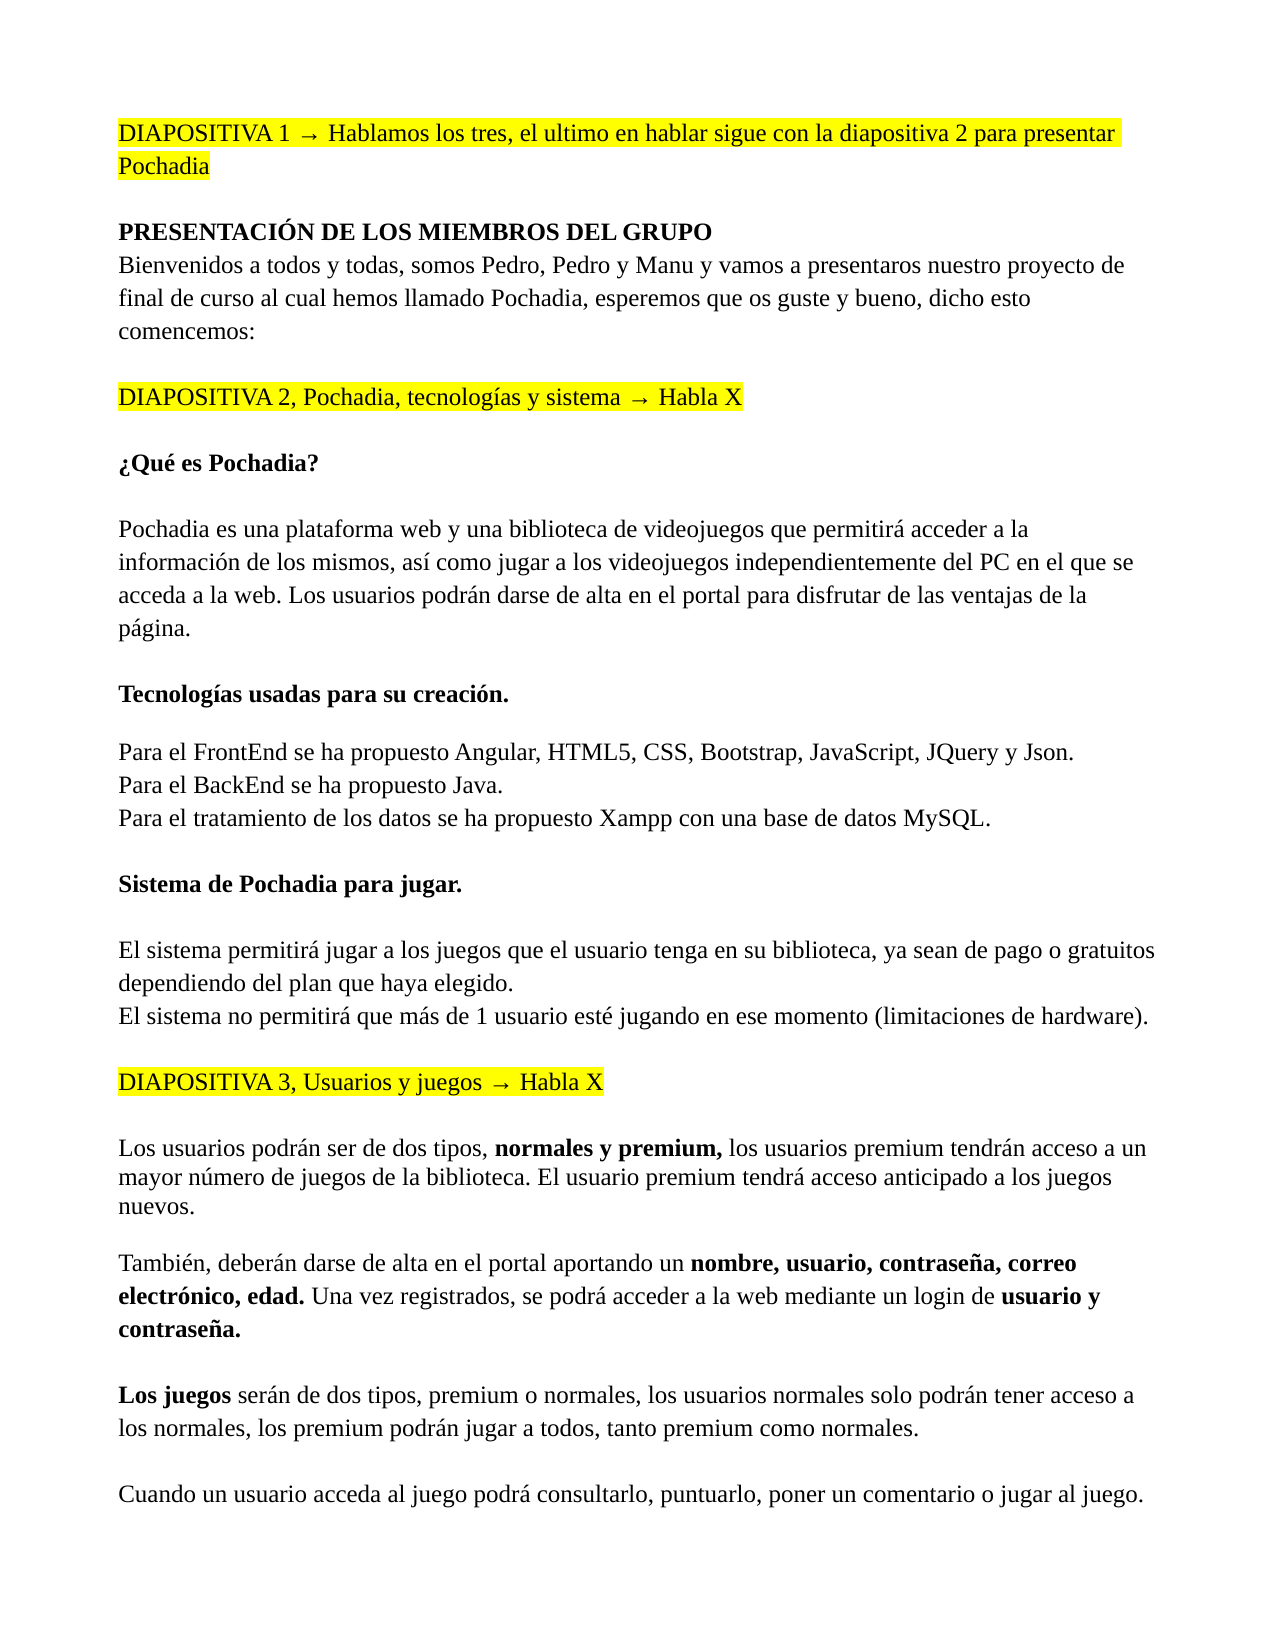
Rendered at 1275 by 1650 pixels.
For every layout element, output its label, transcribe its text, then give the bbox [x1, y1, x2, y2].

text Cuando un usuario acceda al juego podrá consultarlo, puntuarlo, poner un comentario o jugar al juego. [118, 1479, 1157, 1508]
text DIAPOSITIVA 3, Usuarios y juegos → Habla X [118, 1067, 1157, 1096]
text Los usuarios podrán ser de dos tipos, normales y premium, los usuarios premium tendrán acceso a un mayor número de juegos de la biblioteca. El usuario premium tendrá acceso anticipado a los juegos nuevos. [118, 1133, 1157, 1219]
text El sistema no permitirá que más de 1 usuario esté jugando en ese momento (limitaciones de hardware). [118, 1001, 1157, 1030]
text Los juegos serán de dos tipos, premium o normales, los usuarios normales solo podrán tener acceso a los normales, los premium podrán jugar a todos, tanto premium como normales. [118, 1380, 1157, 1442]
text Sistema de Pochadia para jugar. [118, 869, 1157, 898]
text El sistema permitirá jugar a los juegos que el usuario tenga en su biblioteca, ya sean de pago o gratuitos dependiendo del plan que haya elegido. [118, 935, 1157, 997]
text PRESENTACIÓN DE LOS MIEMBROS DEL GRUPO [118, 217, 1157, 246]
text Pochadia es una plataforma web y una biblioteca de videojuegos que permitirá acceder a la información de los mismos, así como jugar a los videojuegos independientemente del PC en el que se acceda a la web. Los usuarios podrán darse de alta en el portal para disfrutar de las ventajas de la página. [118, 514, 1157, 642]
text Para el FrontEnd se ha propuesto Angular, HTML5, CSS, Bootstrap, JavaScript, JQuery y Json. [118, 737, 1157, 766]
text Para el tratamiento de los datos se ha propuesto Xampp con una base de datos MySQL. [118, 803, 1157, 832]
text DIAPOSITIVA 1 → Hablamos los tres, el ultimo en hablar sigue con la diapositiva 2 para presentar Pochadia [118, 118, 1157, 180]
text También, deberán darse de alta en el portal aportando un nombre, usuario, contraseña, correo electrónico, edad. Una vez registrados, se podrá acceder a la web mediante un login de usuario y contraseña. [118, 1248, 1157, 1343]
text Para el BackEnd se ha propuesto Java. [118, 770, 1157, 799]
text Tecnologías usadas para su creación. [118, 679, 1157, 708]
text Bienvenidos a todos y todas, somos Pedro, Pedro y Manu y vamos a presentaros nuestro proyecto de final de curso al cual hemos llamado Pochadia, esperemos que os guste y bueno, dicho esto comencemos: [118, 250, 1157, 345]
text DIAPOSITIVA 2, Pochadia, tecnologías y sistema → Habla X [118, 382, 1157, 411]
text ¿Qué es Pochadia? [118, 448, 1157, 477]
